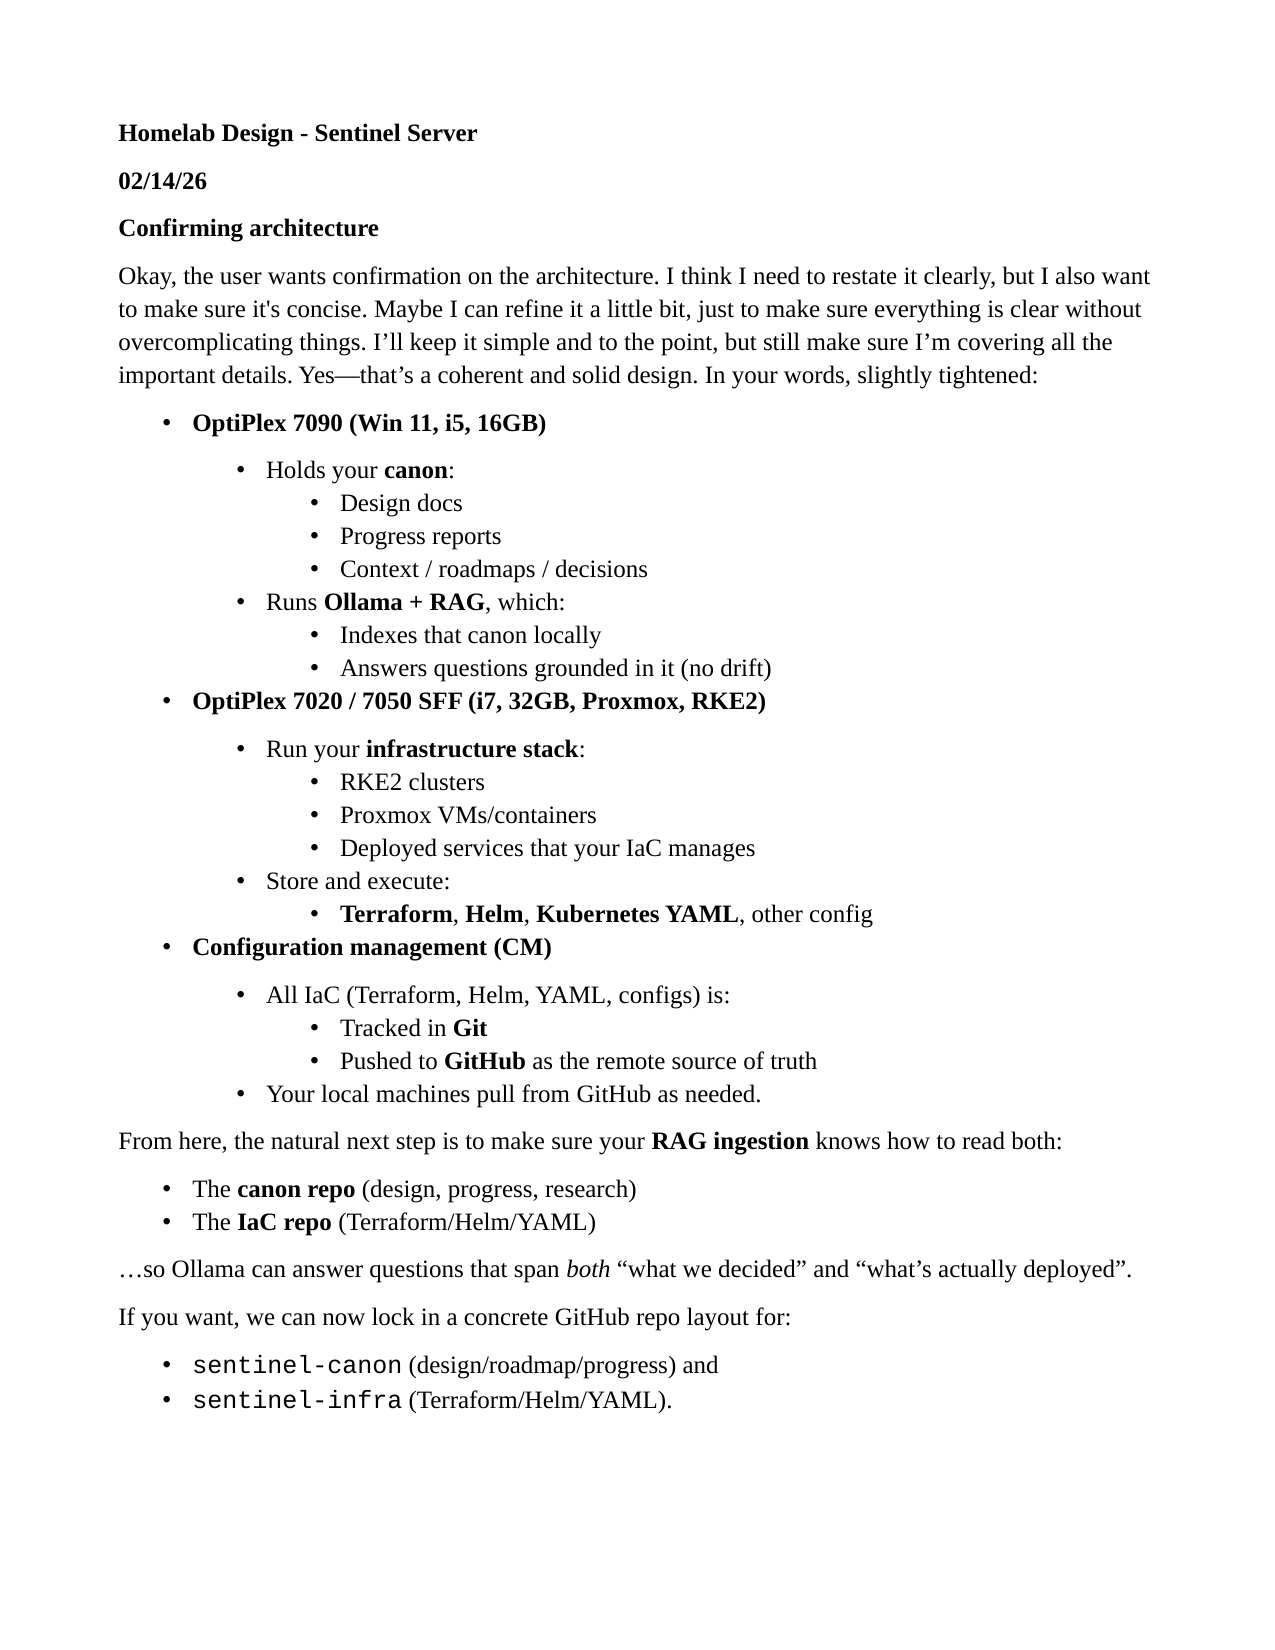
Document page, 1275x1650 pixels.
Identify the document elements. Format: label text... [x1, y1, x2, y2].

list Design docs [310, 488, 1157, 517]
list OptiPlex 7090 (Win 11, i5, 16GB) [162, 408, 1157, 436]
list Proxmox VMs/containers [310, 800, 1157, 829]
list Context / roadmaps / decisions [310, 554, 1157, 583]
list Your local machines pull from GitHub as needed. [236, 1079, 1157, 1107]
list Answers questions grounded in it (no drift) [310, 653, 1157, 682]
list sentinel-canon (design/roadmap/progress) and [162, 1350, 1157, 1381]
text From here, the natural next step is to make sure your RAG ingestion knows how to read both: [118, 1126, 1157, 1155]
list OptiPlex 7020 / 7050 SFF (i7, 32GB, Proxmox, RKE2) [162, 686, 1157, 715]
text Homelab Design - Sentinel Server [118, 118, 1157, 147]
text If you want, we can now lock in a concrete GitHub repo layout for: [118, 1302, 1157, 1331]
list Deployed services that your IaC manages [310, 833, 1157, 862]
list Holds your canon: [236, 455, 1157, 484]
text Confirming architecture [118, 213, 1157, 242]
list Run your infrastructure stack: [236, 734, 1157, 763]
list RKE2 clusters [310, 767, 1157, 796]
list Configuration management (CM) [162, 932, 1157, 961]
list All IaC (Terraform, Helm, YAML, configs) is: [236, 980, 1157, 1008]
list Progress reports [310, 521, 1157, 550]
list Runs Ollama + RAG, which: [236, 587, 1157, 616]
list Indexes that canon locally [310, 620, 1157, 649]
list sentinel-infra (Terraform/Helm/YAML). [162, 1385, 1157, 1416]
list Store and execute: [236, 866, 1157, 895]
list The IaC repo (Terraform/Helm/YAML) [162, 1207, 1157, 1236]
text …so Ollama can answer questions that span both “what we decided” and “what’s actually deployed”. [118, 1254, 1157, 1283]
list Pushed to GitHub as the remote source of truth [310, 1046, 1157, 1074]
list Terraform, Helm, Kubernetes YAML, other config [310, 899, 1157, 928]
text 02/14/26 [118, 166, 1157, 194]
text Okay, the user wants confirmation on the architecture. I think I need to restate it clearly, but I also want to make sure it's concise. Maybe I can refine it a little bit, just to make sure everything is clear without overcomplicating things. I’ll keep it simple and to the point, but still make sure I’m covering all the important details. Yes—that’s a coherent and solid design. In your words, slightly tightened: [118, 261, 1157, 389]
list The canon repo (design, progress, research) [162, 1174, 1157, 1203]
list Tracked in Git [310, 1013, 1157, 1041]
